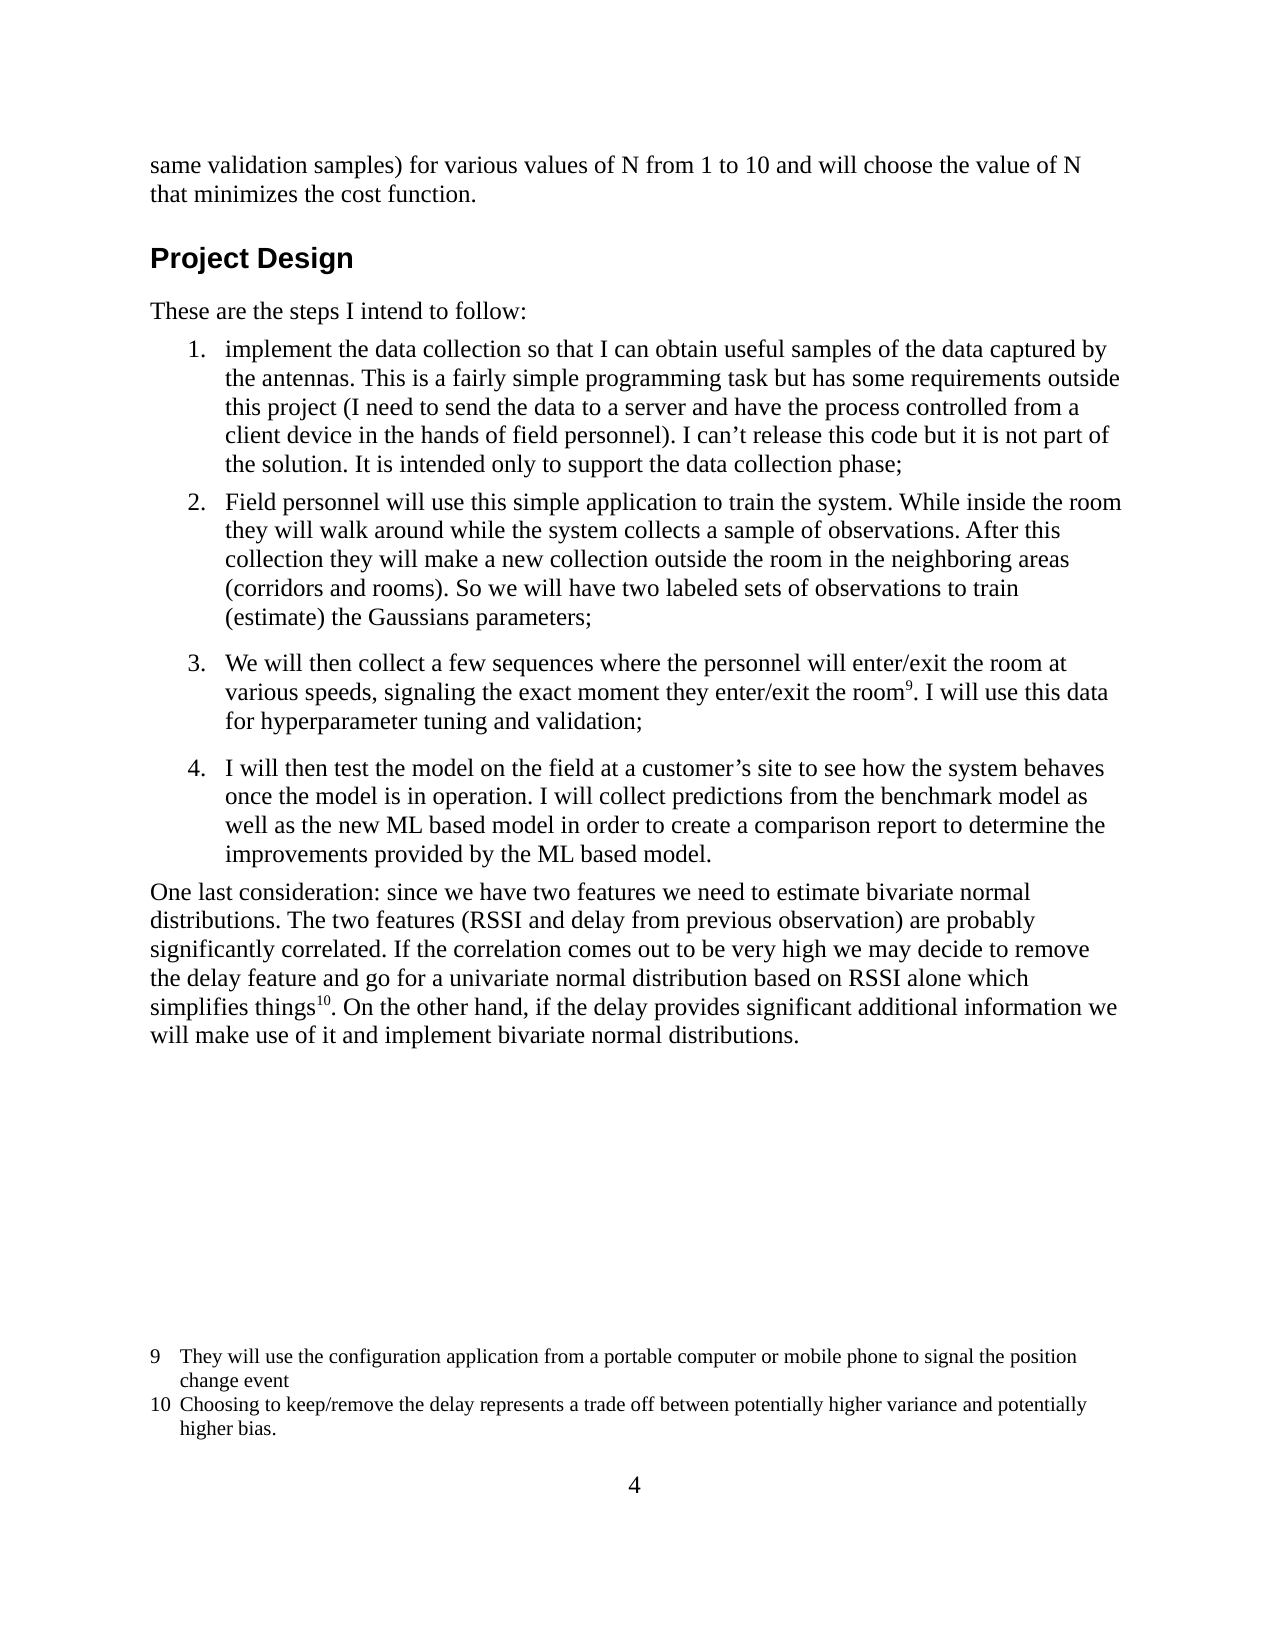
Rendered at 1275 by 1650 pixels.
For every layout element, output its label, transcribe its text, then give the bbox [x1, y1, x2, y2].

list We will then collect a few sequences where the personnel will enter/exit the room at various speeds, signaling the exact moment they enter/exit the room. I will use this data for hyperparameter tuning and validation; [187, 648, 1125, 735]
list I will then test the model on the field at a customer’s site to see how the system behaves once the model is in operation. I will collect predictions from the benchmark model as well as the new ML based model in order to create a comparison report to determine the improvements provided by the ML based model. [187, 753, 1125, 868]
text same validation samples) for various values of N from 1 to 10 and will choose the value of N that minimizes the cost function. [150, 150, 1125, 207]
list They will use the configuration application from a portable computer or mobile phone to signal the position change event [150, 1344, 1125, 1392]
list implement the data collection so that I can obtain useful samples of the data captured by the antennas. This is a fairly simple programming task but has some requirements outside this project (I need to send the data to a server and have the process controlled from a client device in the hands of field personnel). I can’t release this code but it is not part of the solution. It is intended only to support the data collection phase; [187, 334, 1125, 478]
list Field personnel will use this simple application to train the system. While inside the room they will walk around while the system collects a sample of observations. After this collection they will make a new collection outside the room in the neighboring areas (corridors and rooms). So we will have two labeled sets of observations to train (estimate) the Gaussians parameters; [187, 487, 1125, 631]
subtitle Project Design [150, 241, 1125, 275]
text These are the steps I intend to follow: [150, 296, 1125, 325]
text One last consideration: since we have two features we need to estimate bivariate normal distributions. The two features (RSSI and delay from previous observation) are probably significantly correlated. If the correlation comes out to be very high we may decide to remove the delay feature and go for a univariate normal distribution based on RSSI alone which simplifies things. On the other hand, if the delay provides significant additional information we will make use of it and implement bivariate normal distributions. [150, 877, 1125, 1049]
text Choosing to keep/remove the delay represents a trade off between potentially higher variance and potentially higher bias. [150, 1392, 1125, 1440]
